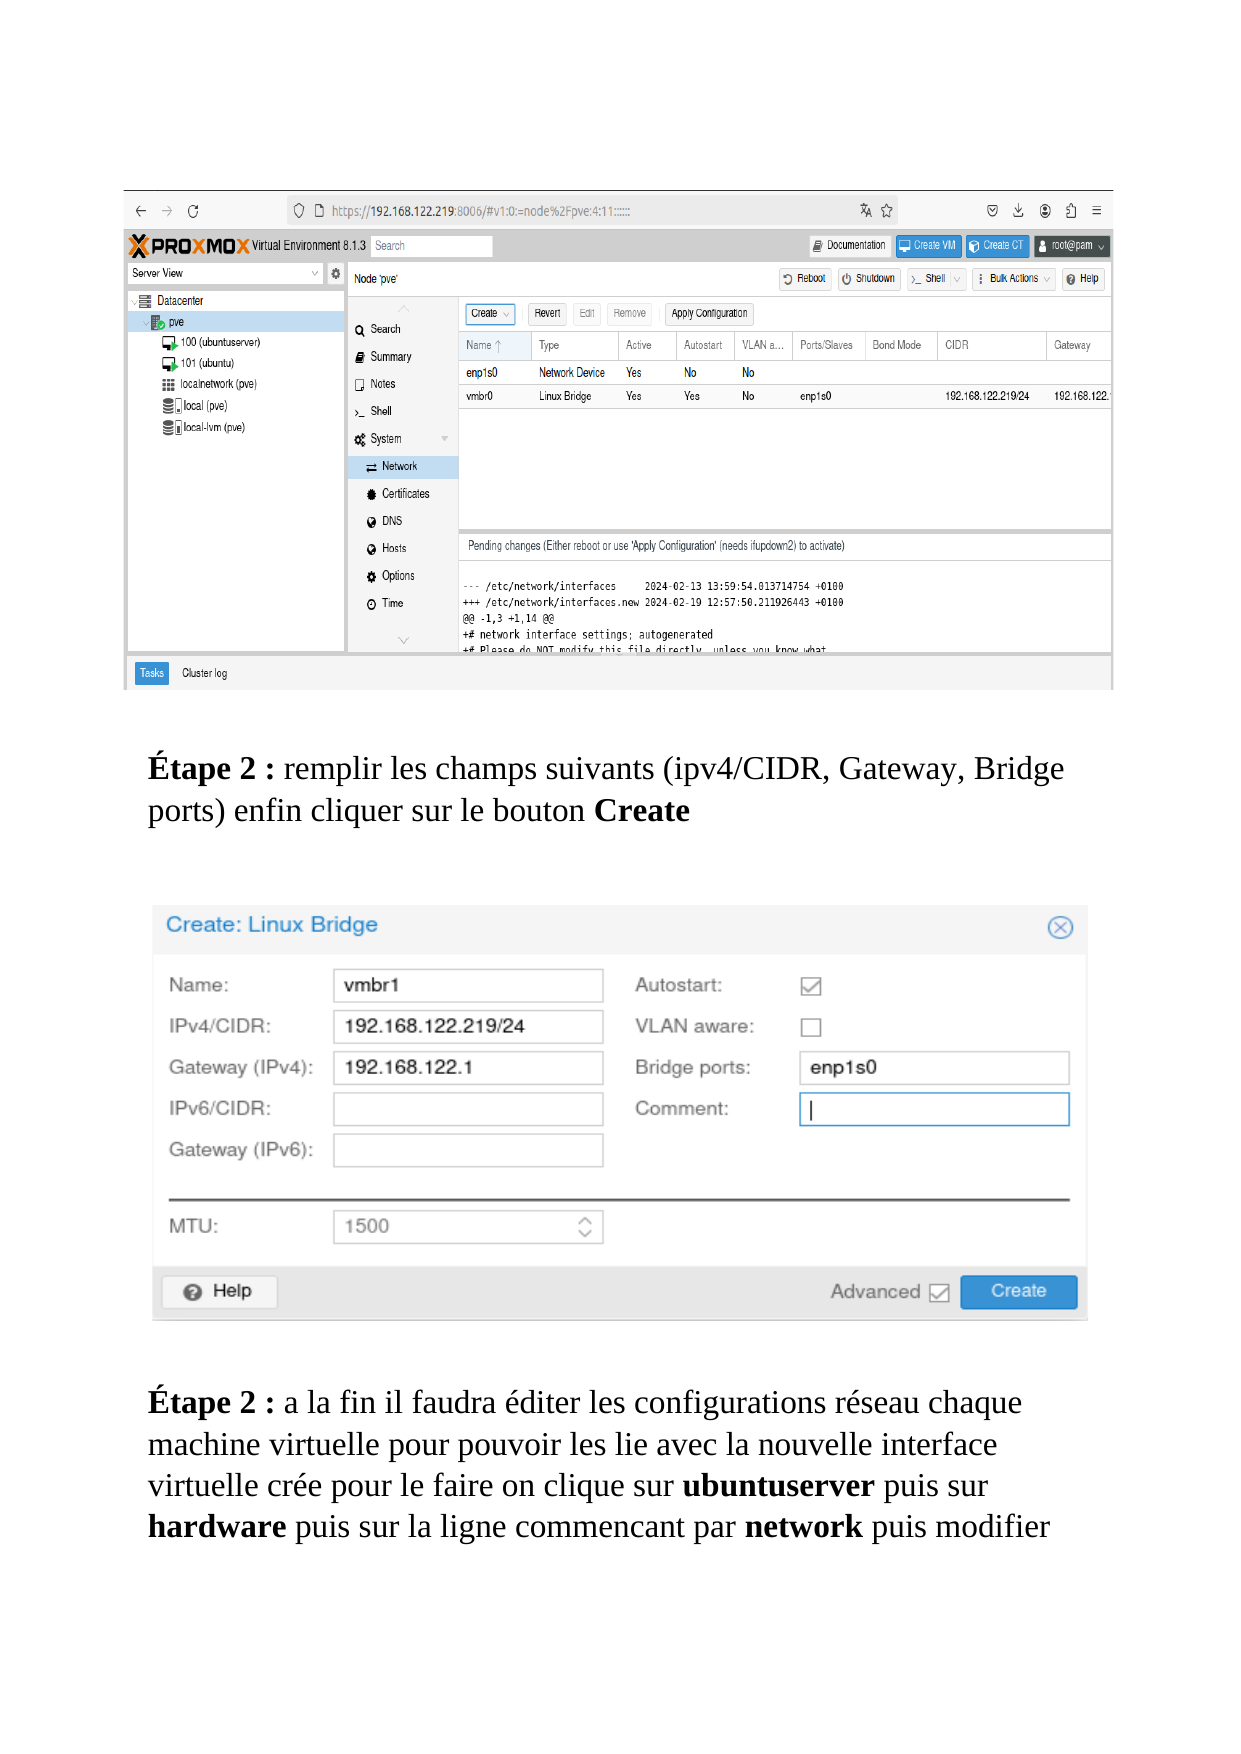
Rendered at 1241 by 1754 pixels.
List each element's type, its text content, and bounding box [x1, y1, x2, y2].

picture [123, 190, 1114, 690]
text Étape 2 : a la fin il faudra éditer les configurations réseau chaque machine virtuelle pour pouvoir les lie avec la nouvelle interface virtuelle crée pour le faire on clique sur ubuntuserver puis sur hardware puis sur la ligne commencant par network puis modifier [148, 1382, 1093, 1545]
picture [152, 905, 1089, 1321]
text Étape 2 : remplir les champs suivants (ipv4/CIDR, Gateway, Bridge ports) enfin cliquer sur le bouton Create [148, 748, 1093, 828]
